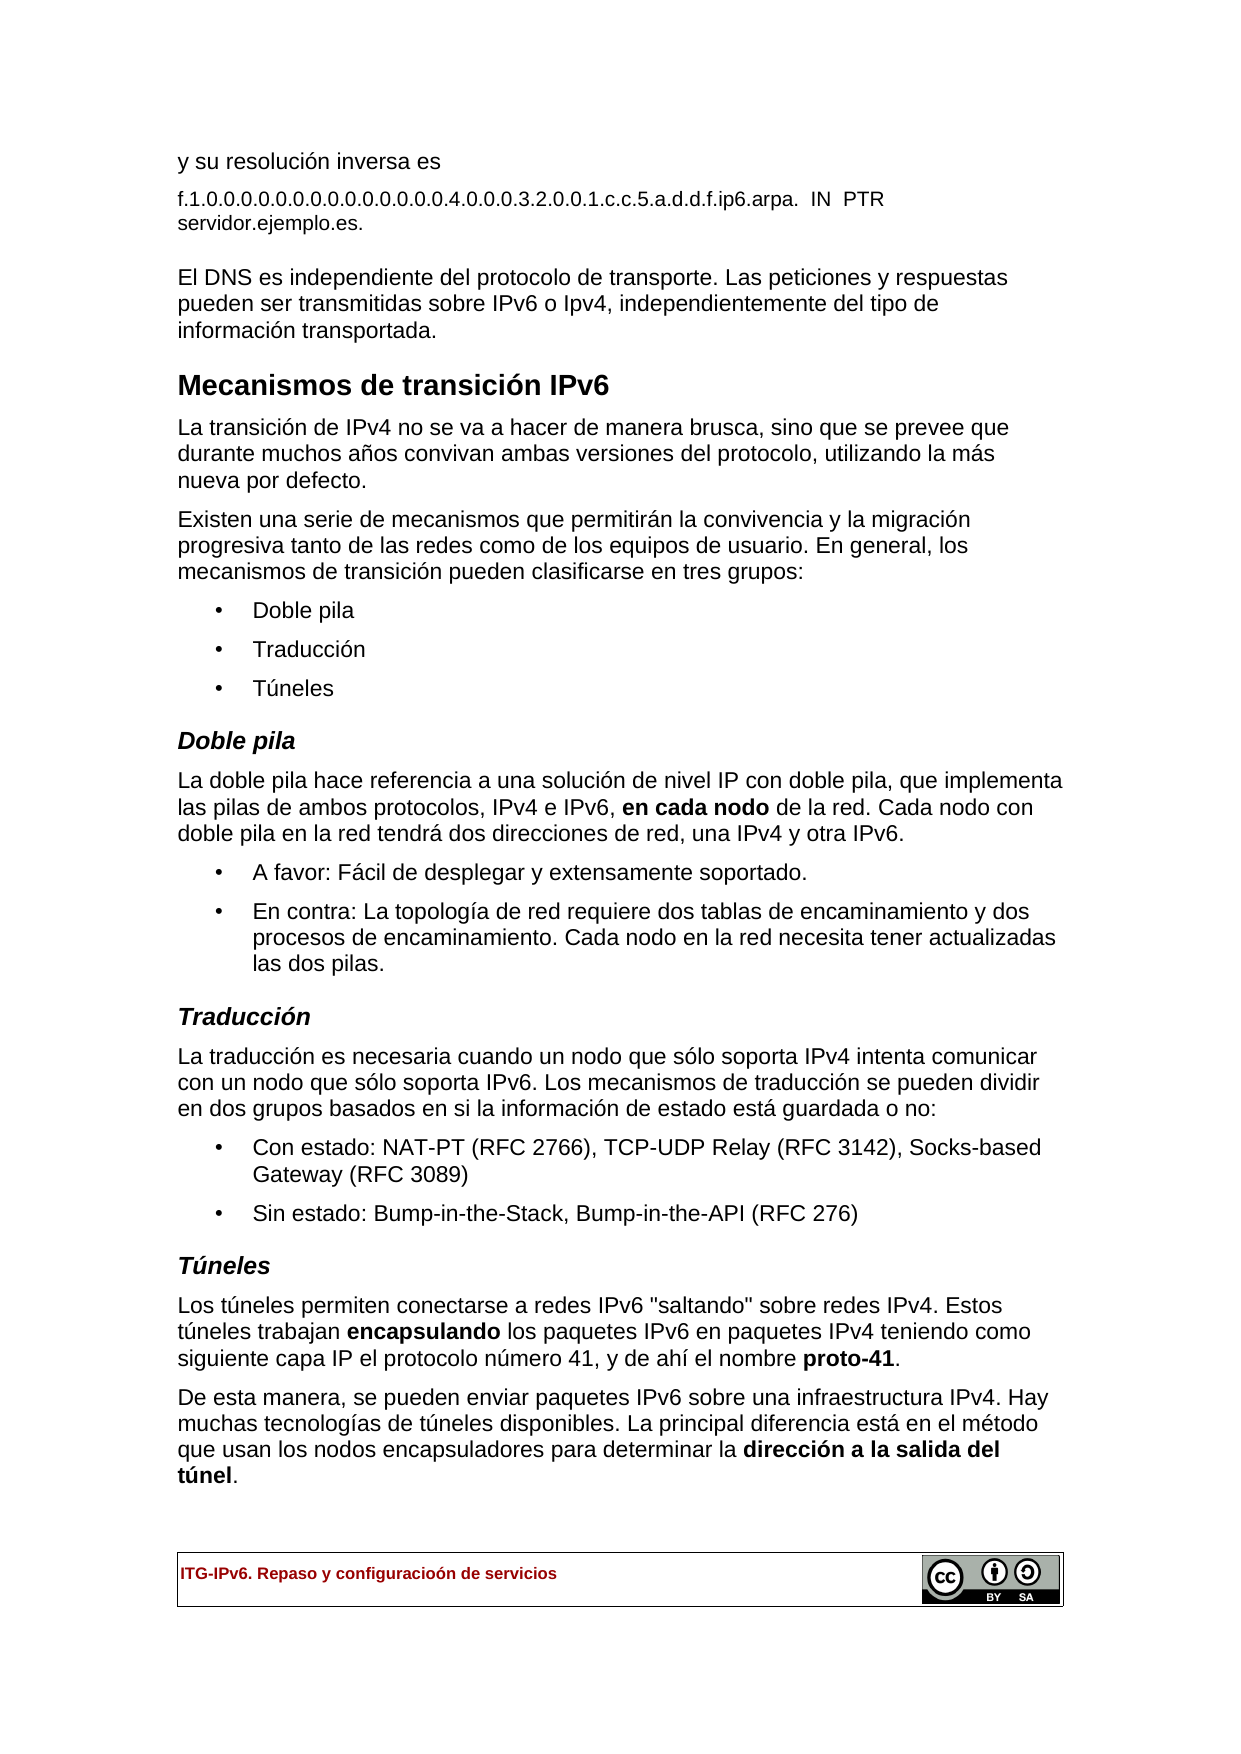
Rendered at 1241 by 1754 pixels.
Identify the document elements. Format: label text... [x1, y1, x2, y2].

list Doble pila [215, 597, 1063, 623]
text La doble pila hace referencia a una solución de nivel IP con doble pila, que implementa las pilas de ambos protocolos, IPv4 e IPv6, en cada nodo de la red. Cada nodo con doble pila en la red tendrá dos direcciones de red, una IPv4 y otra IPv6. [177, 767, 1063, 846]
picture [922, 1555, 1060, 1604]
list A favor: Fácil de desplegar y extensamente soportado. [215, 859, 1063, 885]
subtitle Mecanismos de transición IPv6 [177, 368, 1063, 401]
text El DNS es independiente del protocolo de transporte. Las peticiones y respuestas pueden ser transmitidas sobre IPv6 o Ipv4, independientemente del tipo de información transportada. [177, 264, 1063, 343]
list En contra: La topología de red requiere dos tablas de encaminamiento y dos procesos de encaminamiento. Cada nodo en la red necesita tener actualizadas las dos pilas. [215, 898, 1063, 977]
list Sin estado: Bump-in-the-Stack, Bump-in-the-API (RFC 276) [215, 1199, 1063, 1226]
text f.1.0.0.0.0.0.0.0.0.0.0.0.0.0.0.4.0.0.0.3.2.0.0.1.c.c.5.a.d.d.f.ip6.arpa. IN PTR servidor.ejemplo.es. [177, 186, 1063, 234]
text De esta manera, se pueden enviar paquetes IPv6 sobre una infraestructura IPv4. Hay muchas tecnologías de túneles disponibles. La principal diferencia está en el método que usan los nodos encapsuladores para determinar la dirección a la salida del túnel. [177, 1383, 1063, 1489]
text y su resolución inversa es [177, 148, 1063, 174]
subtitle Doble pila [177, 726, 1063, 755]
text Existen una serie de mecanismos que permitirán la convivencia y la migración progresiva tanto de las redes como de los equipos de usuario. En general, los mecanismos de transición pueden clasificarse en tres grupos: [177, 506, 1063, 584]
subtitle Traducción [177, 1002, 1063, 1030]
text La traducción es necesaria cuando un nodo que sólo soporta IPv4 intenta comunicar con un nodo que sólo soporta IPv6. Los mecanismos de traducción se pueden dividir en dos grupos basados en si la información de estado está guardada o no: [177, 1043, 1063, 1122]
subtitle Túneles [177, 1251, 1063, 1279]
text Los túneles permiten conectarse a redes IPv6 "saltando" sobre redes IPv4. Estos túneles trabajan encapsulando los paquetes IPv6 en paquetes IPv4 teniendo como siguiente capa IP el protocolo número 41, y de ahí el nombre proto-41. [177, 1292, 1063, 1371]
list Túneles [215, 675, 1063, 701]
text La transición de IPv4 no se va a hacer de manera brusca, sino que se prevee que durante muchos años convivan ambas versiones del protocolo, utilizando la más nueva por defecto. [177, 414, 1063, 493]
list Traducción [215, 636, 1063, 662]
list Con estado: NAT-PT (RFC 2766), TCP-UDP Relay (RFC 3142), Socks-based Gateway (RFC 3089) [215, 1134, 1063, 1187]
